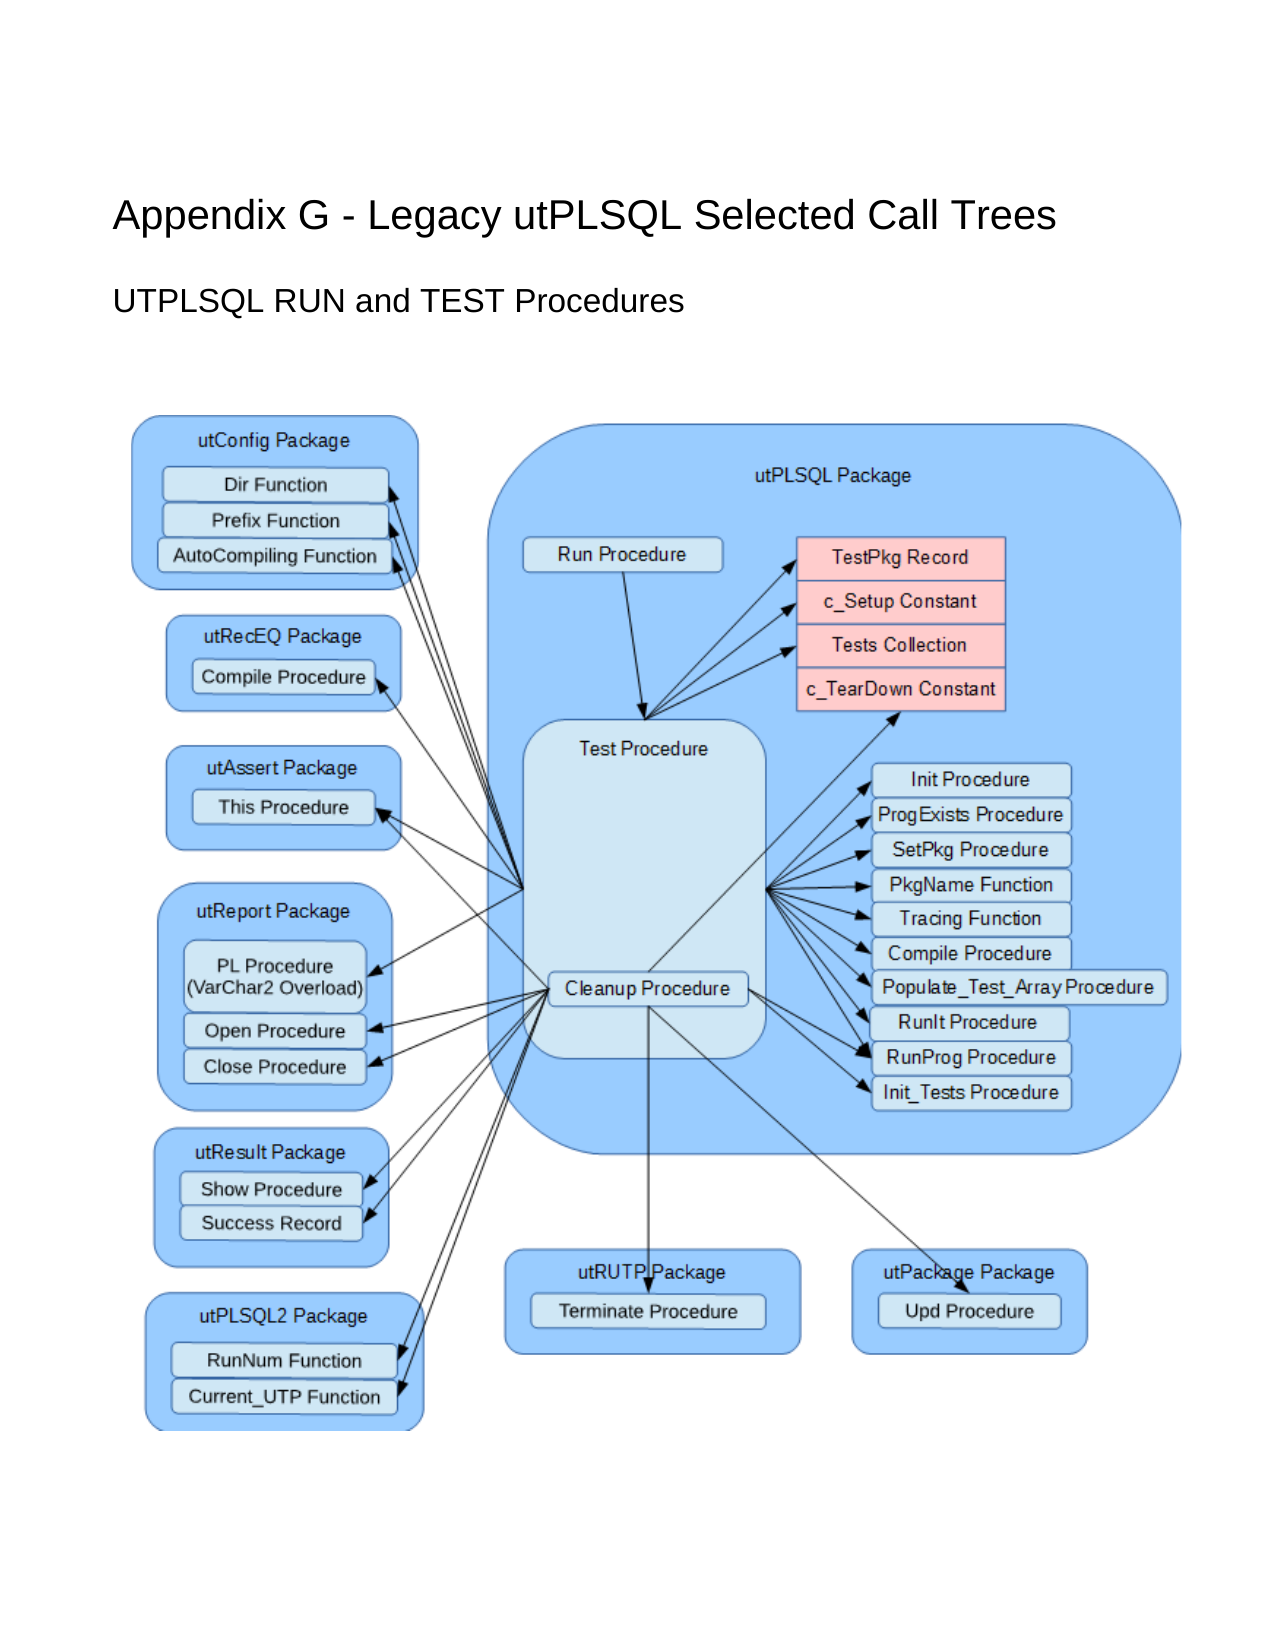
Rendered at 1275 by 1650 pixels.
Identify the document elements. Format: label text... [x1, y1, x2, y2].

subtitle Appendix G - Legacy utPLSQL Selected Call Trees [112, 192, 1162, 238]
subtitle UTPLSQL RUN and TEST Procedures [112, 283, 1162, 320]
picture [131, 415, 1182, 1431]
